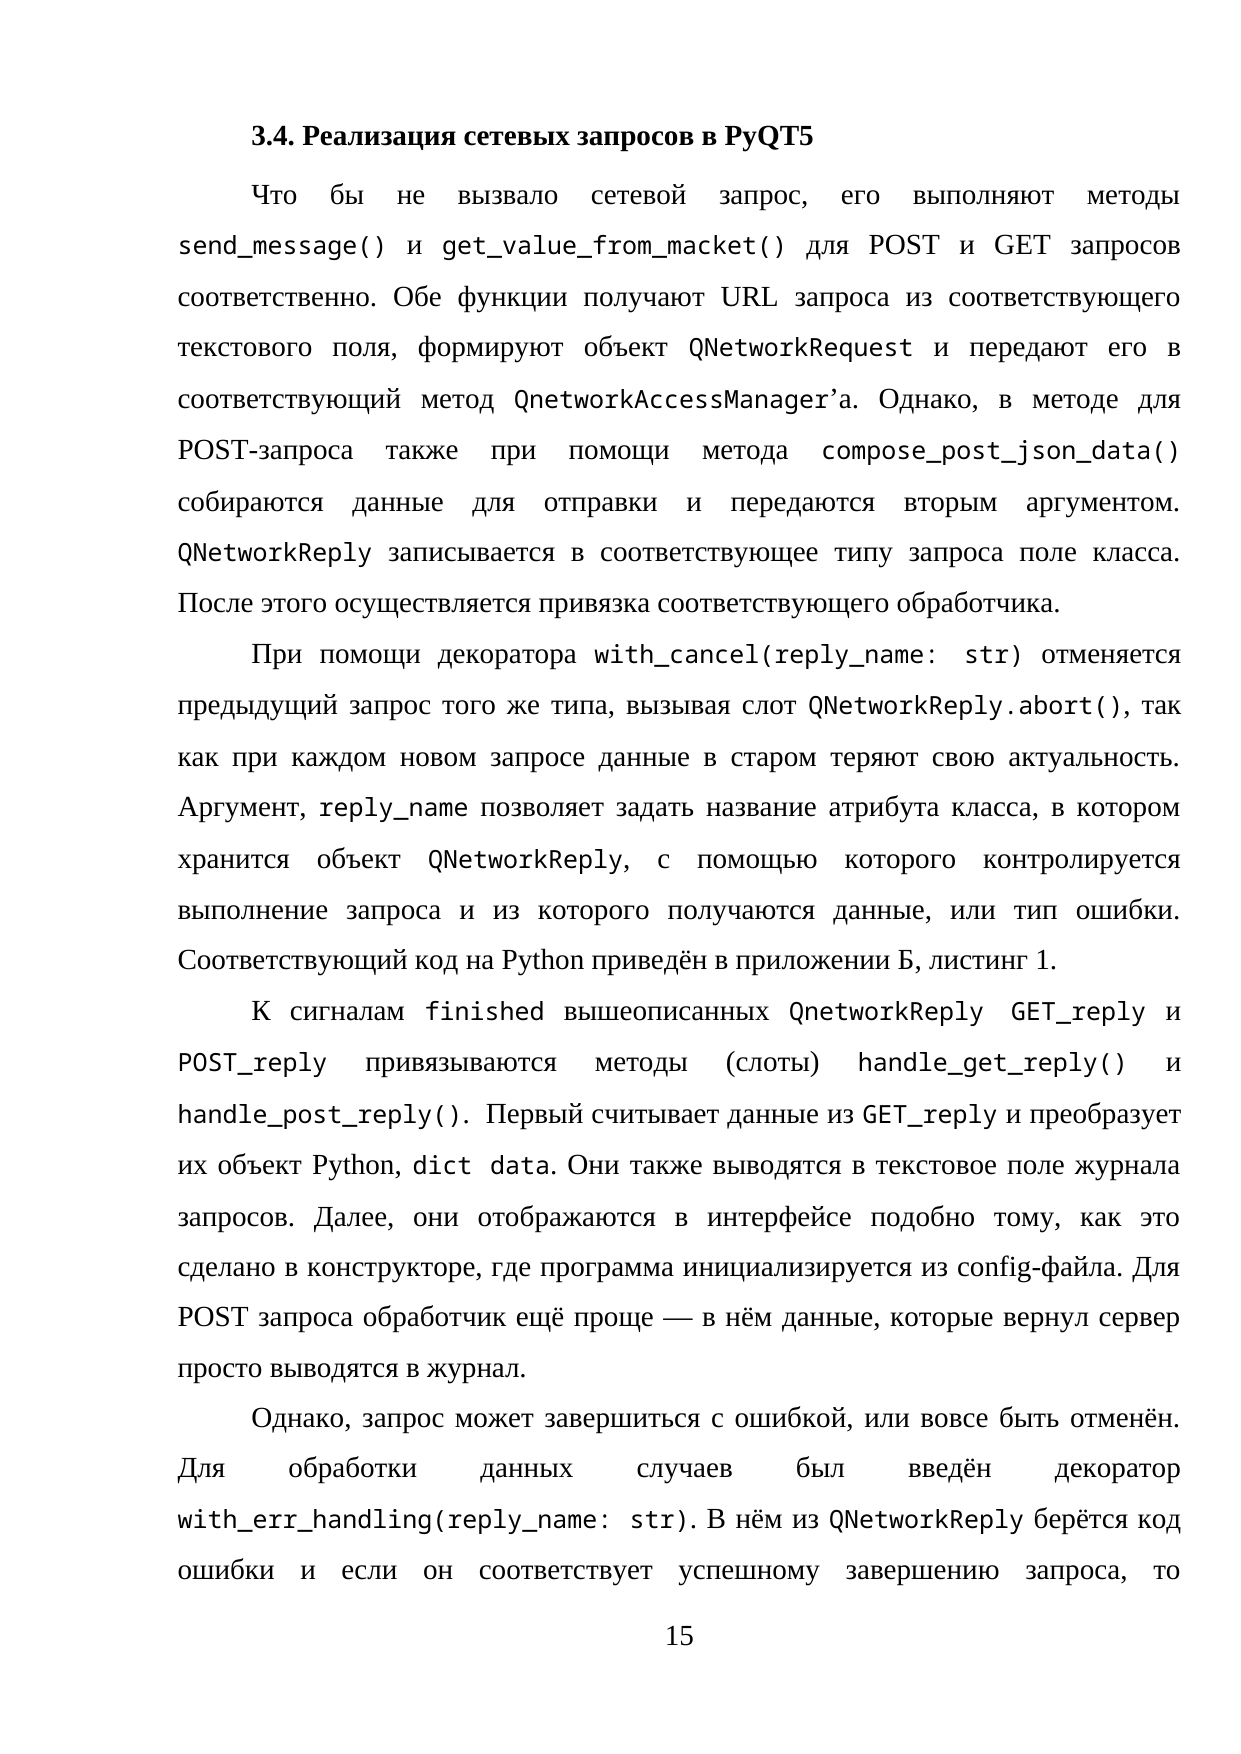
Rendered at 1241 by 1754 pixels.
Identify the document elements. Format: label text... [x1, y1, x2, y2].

text Однако, запрос может завершиться с ошибкой, или вовсе быть отменён. Для обработки данных случаев был введён декоратор with_err_handling(reply_name: str). В нём из QNetworkReply берётся код ошибки и если он соответствует успешному завершению запроса, то [177, 1400, 1181, 1586]
text При помощи декоратора with_cancel(reply_name: str) отменяется предыдущий запрос того же типа, вызывая слот QNetworkReply.abort(), так как при каждом новом запросе данные в старом теряют свою актуальность. Аргумент, reply_name позволяет задать название атрибута класса, в котором хранится объект QNetworkReply, с помощью которого контролируется выполнение запроса и из которого получаются данные, или тип ошибки. Соответствующий код на Python приведён в приложении Б, листинг 1. [177, 636, 1181, 976]
subtitle 3.4. Реализация сетевых запросов в PyQT5 [177, 118, 1181, 152]
text К сигналам finished вышеописанных QnetworkReply GET_reply и POST_reply привязываются методы (слоты) handle_get_reply() и handle_post_reply(). Первый считывает данные из GET_reply и преобразует их объект Python, dict data. Они также выводятся в текстовое поле журнала запросов. Далее, они отображаются в интерфейсе подобно тому, как это сделано в конструкторе, где программа инициализируется из config-файла. Для POST запроса обработчик ещё проще — в нём данные, которые вернул сервер просто выводятся в журнал. [177, 993, 1181, 1383]
text Что бы не вызвало сетевой запрос, его выполняют методы send_message() и get_value_from_macket() для POST и GET запросов соответственно. Обе функции получают URL запроса из соответствующего текстового поля, формируют объект QNetworkRequest и передают его в соответствующий метод QnetworkAccessManager’а. Однако, в методе для POST-запроса также при помощи метода compose_post_json_data() собираются данные для отправки и передаются вторым аргументом. QNetworkReply записывается в соответствующее типу запроса поле класса. После этого осуществляется привязка соответствующего обработчика. [177, 177, 1181, 619]
